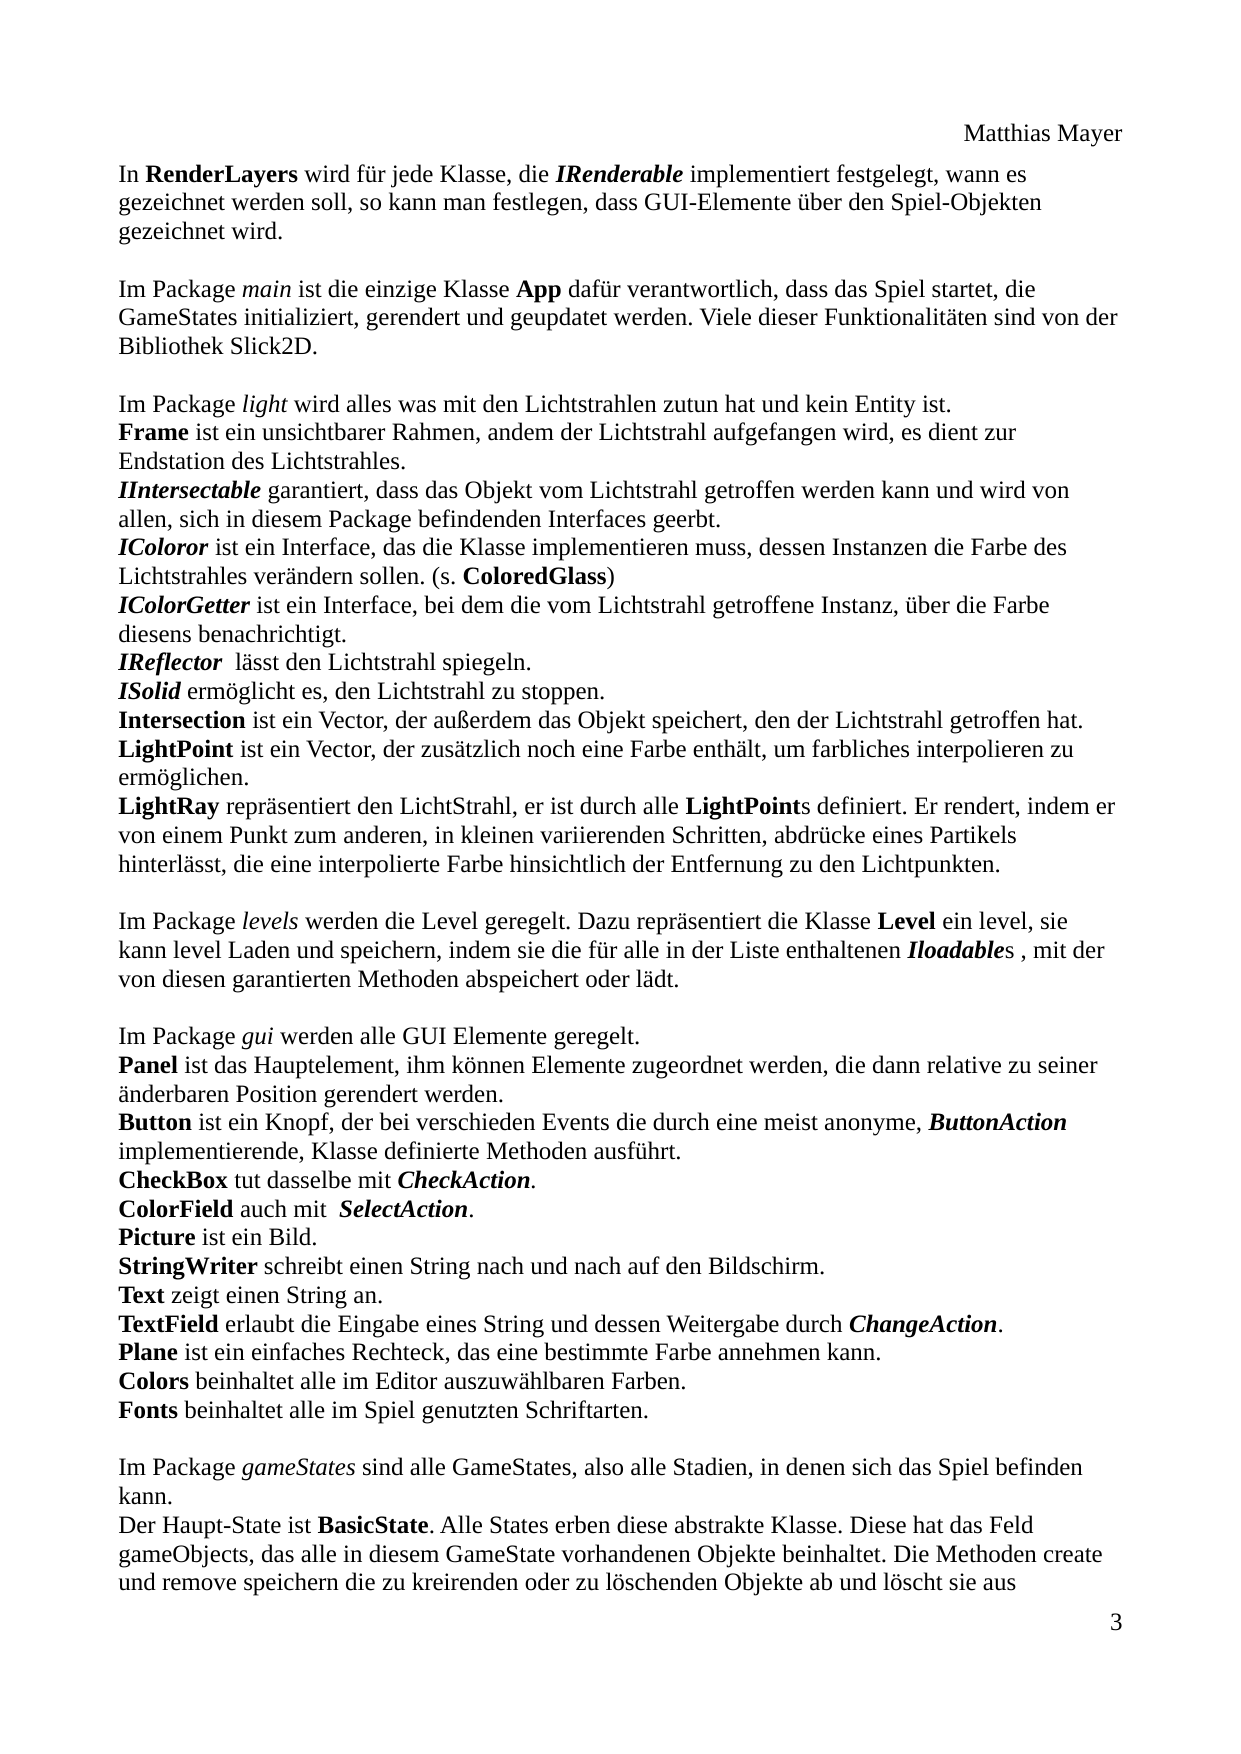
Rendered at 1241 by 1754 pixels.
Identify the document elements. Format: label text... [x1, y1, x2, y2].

text Fonts beinhaltet alle im Spiel genutzten Schriftarten. [118, 1395, 1122, 1424]
text Im Package gameStates sind alle GameStates, also alle Stadien, in denen sich das Spiel befinden kann. [118, 1452, 1122, 1510]
text TextField erlaubt die Eingabe eines String und dessen Weitergabe durch ChangeAction. [118, 1309, 1122, 1337]
text Text zeigt einen String an. [118, 1280, 1122, 1309]
text Im Package gui werden alle GUI Elemente geregelt. [118, 1021, 1122, 1050]
text LightRay repräsentiert den LichtStrahl, er ist durch alle LightPoints definiert. Er rendert, indem er von einem Punkt zum anderen, in kleinen variierenden Schritten, abdrücke eines Partikels hinterlässt, die eine interpolierte Farbe hinsichtlich der Entfernung zu den Lichtpunkten. [118, 791, 1122, 877]
text Im Package levels werden die Level geregelt. Dazu repräsentiert die Klasse Level ein level, sie kann level Laden und speichern, indem sie die für alle in der Liste enthaltenen Iloadables , mit der von diesen garantierten Methoden abspeichert oder lädt. [118, 906, 1122, 992]
text StringWriter schreibt einen String nach und nach auf den Bildschirm. [118, 1251, 1122, 1280]
text Intersection ist ein Vector, der außerdem das Objekt speichert, den der Lichtstrahl getroffen hat. [118, 705, 1122, 734]
text Frame ist ein unsichtbarer Rahmen, andem der Lichtstrahl aufgefangen wird, es dient zur Endstation des Lichtstrahles. [118, 417, 1122, 475]
text Button ist ein Knopf, der bei verschieden Events die durch eine meist anonyme, ButtonAction implementierende, Klasse definierte Methoden ausführt. [118, 1107, 1122, 1165]
text Plane ist ein einfaches Rechteck, das eine bestimmte Farbe annehmen kann. [118, 1337, 1122, 1366]
text LightPoint ist ein Vector, der zusätzlich noch eine Farbe enthält, um farbliches interpolieren zu ermöglichen. [118, 734, 1122, 791]
text Der Haupt-State ist BasicState. Alle States erben diese abstrakte Klasse. Diese hat das Feld gameObjects, das alle in diesem GameState vorhandenen Objekte beinhaltet. Die Methoden create und remove speichern die zu kreirenden oder zu löschenden Objekte ab und löscht sie aus [118, 1510, 1122, 1596]
text IReflector lässt den Lichtstrahl spiegeln. [118, 647, 1122, 676]
text Picture ist ein Bild. [118, 1222, 1122, 1251]
text IColorGetter ist ein Interface, bei dem die vom Lichtstrahl getroffene Instanz, über die Farbe diesens benachrichtigt. [118, 590, 1122, 647]
text ISolid ermöglicht es, den Lichtstrahl zu stoppen. [118, 676, 1122, 705]
text In RenderLayers wird für jede Klasse, die IRenderable implementiert festgelegt, wann es gezeichnet werden soll, so kann man festlegen, dass GUI-Elemente über den Spiel-Objekten gezeichnet wird. [118, 159, 1122, 245]
text Panel ist das Hauptelement, ihm können Elemente zugeordnet werden, die dann relative zu seiner änderbaren Position gerendert werden. [118, 1050, 1122, 1107]
text IIntersectable garantiert, dass das Objekt vom Lichtstrahl getroffen werden kann und wird von allen, sich in diesem Package befindenden Interfaces geerbt. [118, 475, 1122, 532]
text Im Package main ist die einzige Klasse App dafür verantwortlich, dass das Spiel startet, die GameStates initializiert, gerendert und geupdatet werden. Viele dieser Funktionalitäten sind von der Bibliothek Slick2D. [118, 274, 1122, 360]
text Im Package light wird alles was mit den Lichtstrahlen zutun hat und kein Entity ist. [118, 389, 1122, 417]
text IColoror ist ein Interface, das die Klasse implementieren muss, dessen Instanzen die Farbe des Lichtstrahles verändern sollen. (s. ColoredGlass) [118, 532, 1122, 590]
text CheckBox tut dasselbe mit CheckAction. [118, 1165, 1122, 1194]
text Colors beinhaltet alle im Editor auszuwählbaren Farben. [118, 1366, 1122, 1395]
text ColorField auch mit SelectAction. [118, 1194, 1122, 1222]
